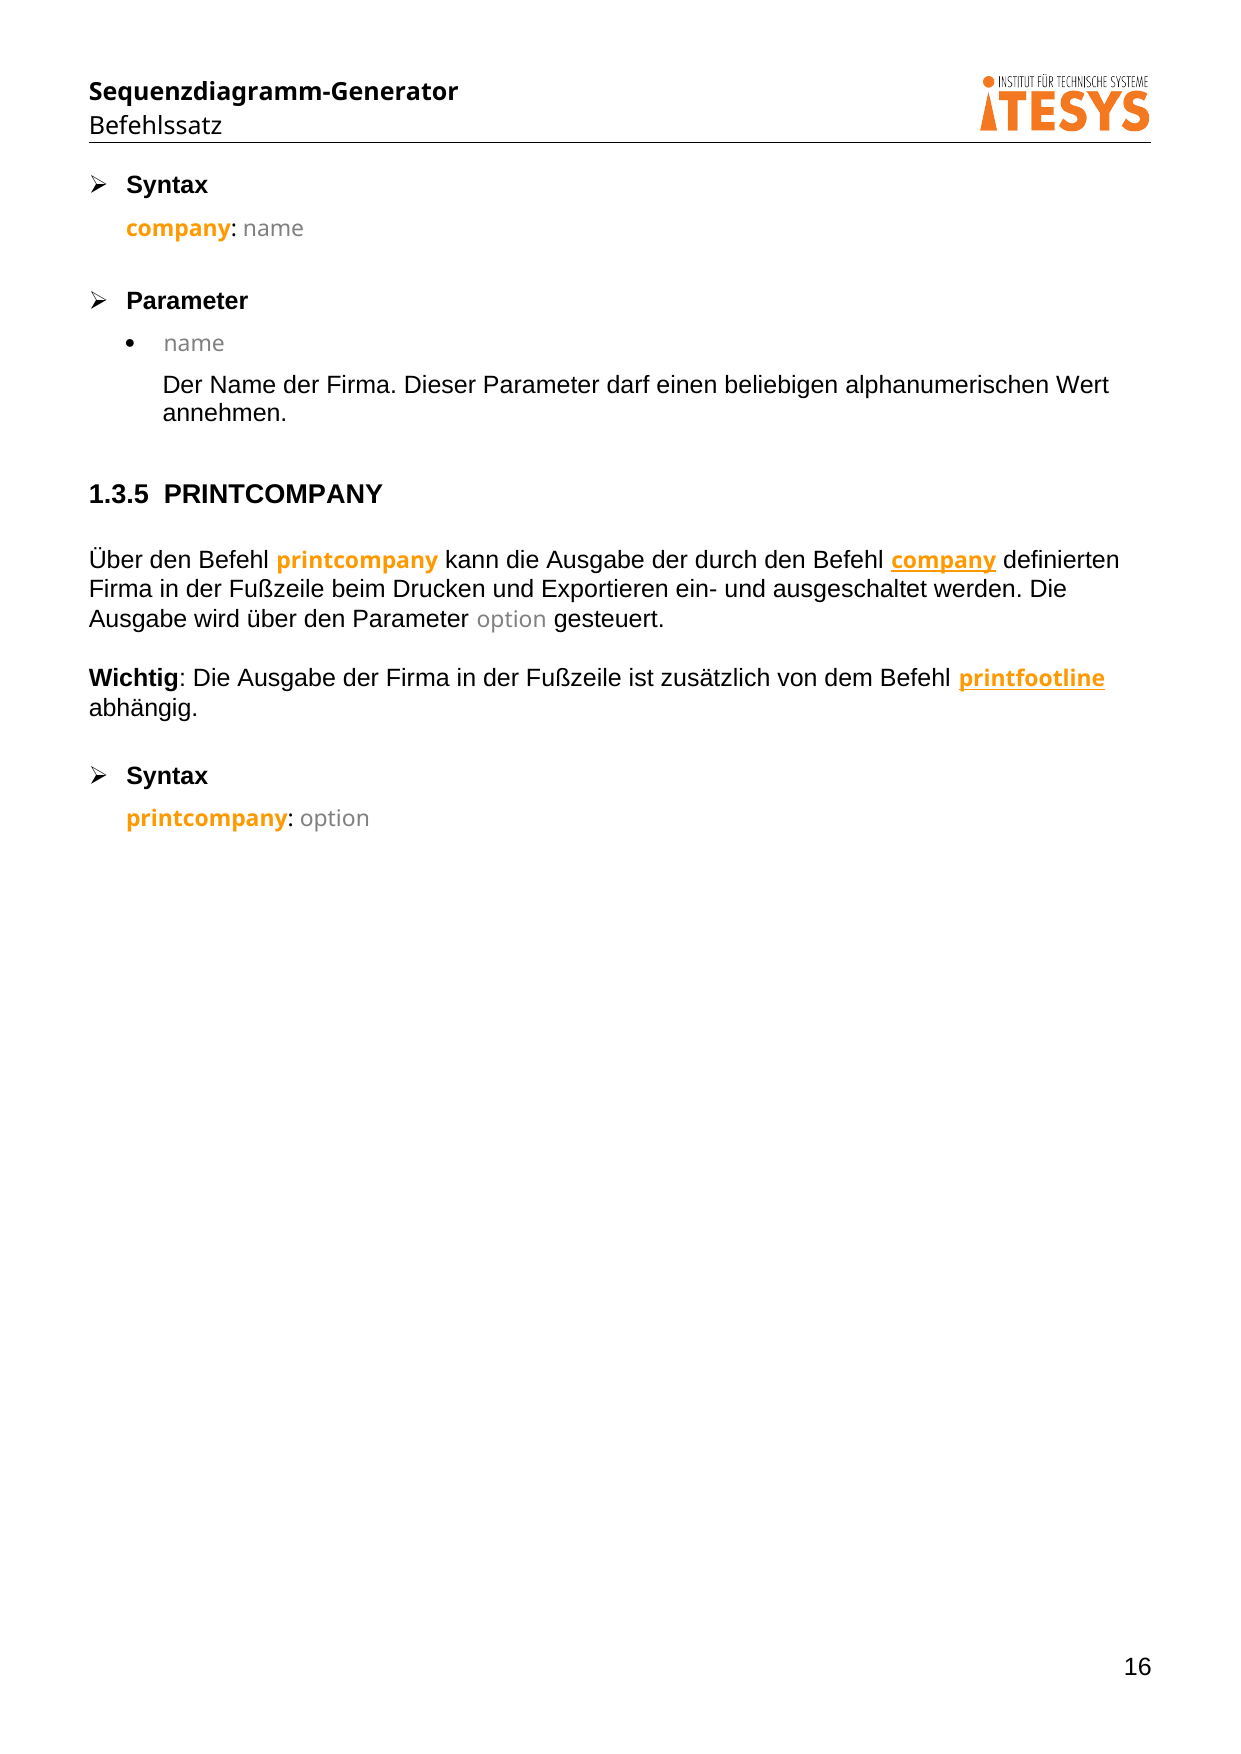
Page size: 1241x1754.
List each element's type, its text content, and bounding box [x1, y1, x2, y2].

text Der Name der Firma. Dieser Parameter darf einen beliebigen alphanumerischen Wert annehmen. [162, 371, 1152, 427]
list Syntax [88, 171, 1152, 199]
text printcompany: option [88, 802, 1152, 834]
list Parameter [88, 286, 1152, 314]
list Syntax [88, 762, 1152, 790]
list name [126, 327, 1152, 358]
text Über den Befehl printcompany kann die Ausgabe der durch den Befehl company definierten Firma in der Fußzeile beim Drucken und Exportieren ein- und ausgeschaltet werden. Die Ausgabe wird über den Parameter option gesteuert. Wichtig: Die Ausgabe der Firma in der Fußzeile ist zusätzlich von dem Befehl printfootline abhängig. [88, 544, 1152, 721]
text company: name [88, 211, 1152, 243]
subtitle PRINTCOMPANY [88, 479, 1152, 510]
picture [979, 73, 1151, 132]
